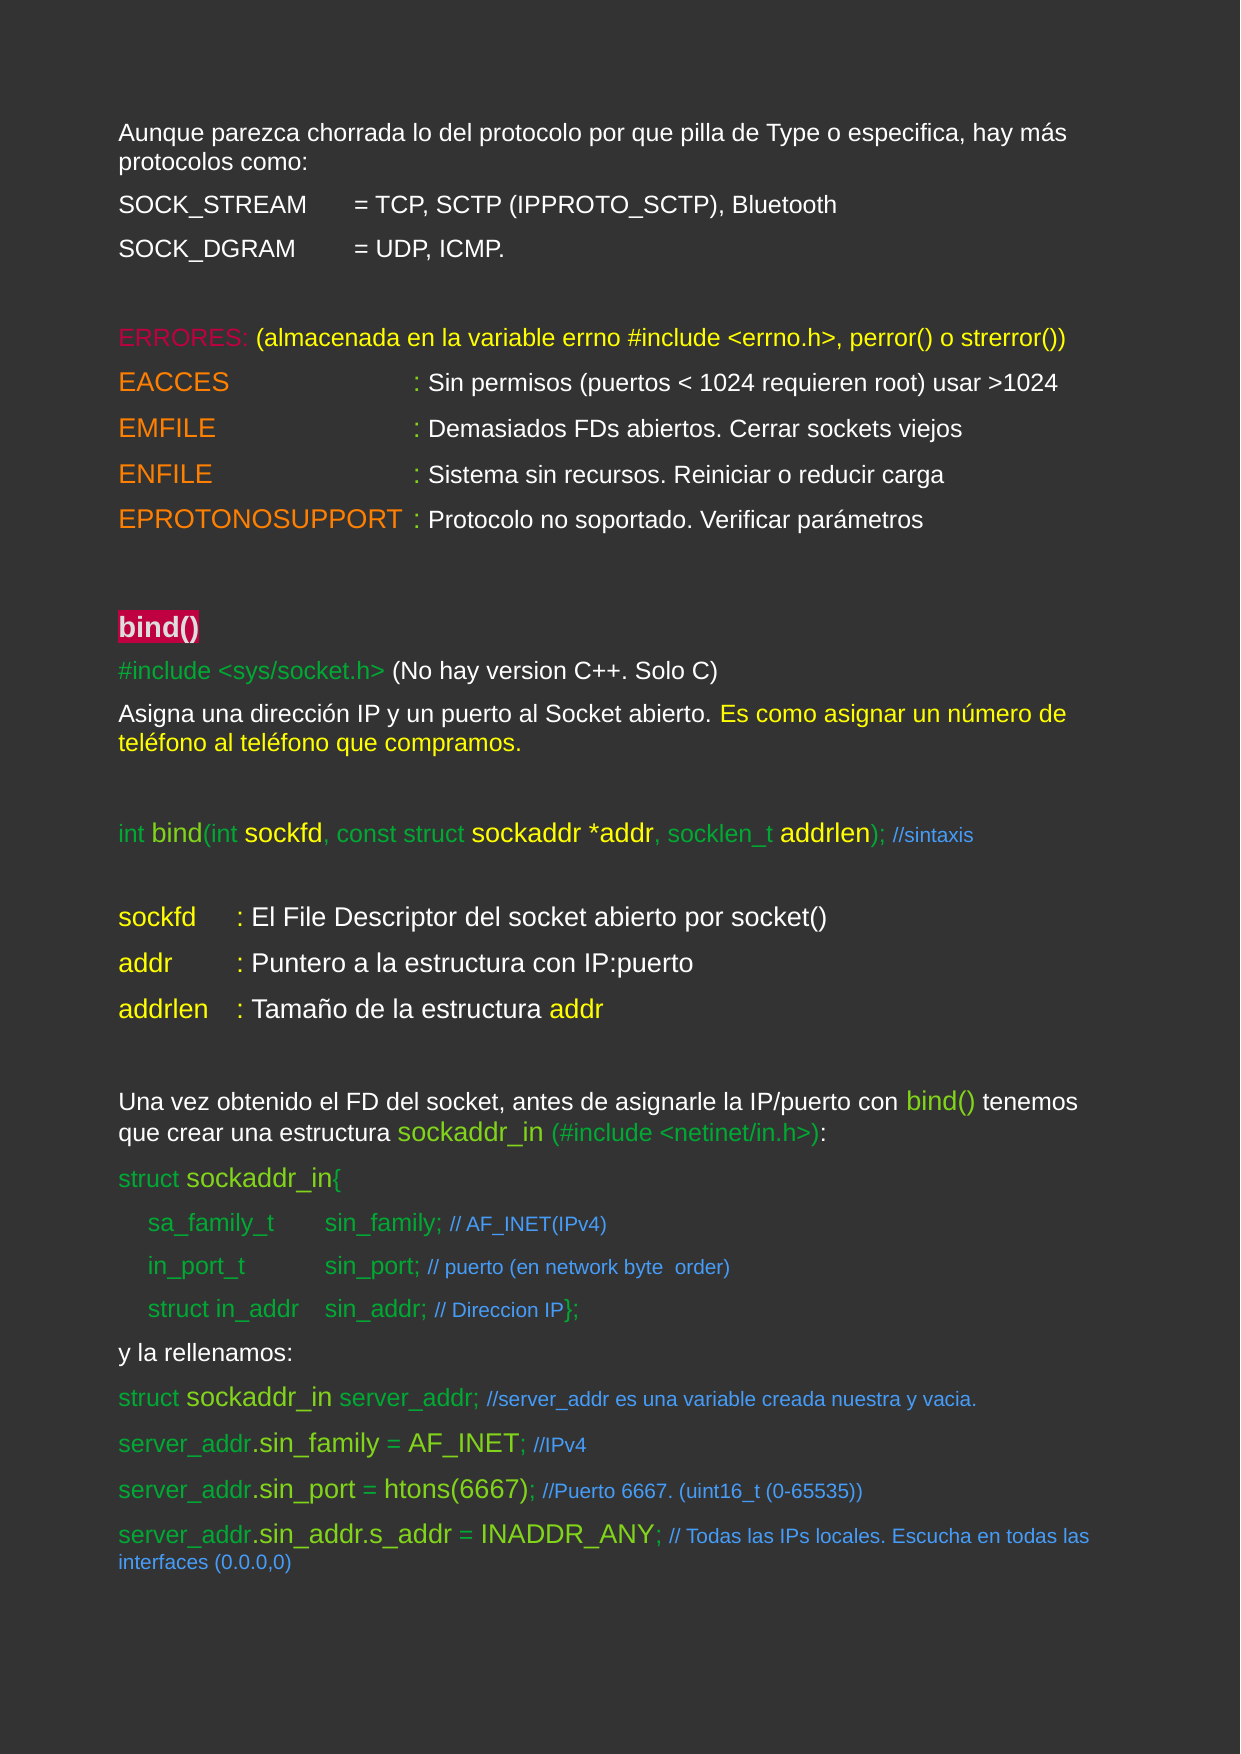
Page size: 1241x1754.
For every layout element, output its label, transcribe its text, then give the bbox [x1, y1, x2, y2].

subtitle bind() [199, 610, 1122, 643]
text in_port_t sin_port; // puerto (en network byte order) [118, 1251, 1122, 1280]
text server_addr.sin_family = AF_INET; //IPv4 [118, 1427, 1122, 1458]
text struct sockaddr_in{ [118, 1162, 1122, 1193]
text int bind(int sockfd, const struct sockaddr *addr, socklen_t addrlen); //sintaxis [118, 817, 1122, 848]
text EMFILE : Demasiados FDs abiertos. Cerrar sockets viejos [118, 412, 1122, 443]
text ERRORES: (almacenada en la variable errno #include <errno.h>, perror() o strerror()) [118, 323, 1122, 351]
text addrlen : Tamaño de la estructura addr [118, 993, 1122, 1024]
text sa_family_t sin_family; // AF_INET(IPv4) [118, 1208, 1122, 1236]
text struct in_addr sin_addr; // Direccion IP}; [118, 1294, 1122, 1323]
text #include <sys/socket.h> (No hay version C++. Solo C) [118, 656, 1122, 684]
text server_addr.sin_addr.s_addr = INADDR_ANY; // Todas las IPs locales. Escucha en todas las interfaces (0.0.0,0) [118, 1518, 1122, 1574]
text struct sockaddr_in server_addr; //server_addr es una variable creada nuestra y vacia. [118, 1381, 1122, 1412]
text sockfd : El File Descriptor del socket abierto por socket() [118, 901, 1122, 933]
text Asigna una dirección IP y un puerto al Socket abierto. Es como asignar un número de teléfono al teléfono que compramos. [118, 699, 1122, 757]
text EPROTONOSUPPORT : Protocolo no soportado. Verificar parámetros [118, 503, 1122, 535]
text Aunque parezca chorrada lo del protocolo por que pilla de Type o especifica, hay más protocolos como: [118, 118, 1122, 176]
text SOCK_STREAM = TCP, SCTP (IPPROTO_SCTP), Bluetooth [118, 190, 1122, 219]
text server_addr.sin_port = htons(6667); //Puerto 6667. (uint16_t (0-65535)) [118, 1473, 1122, 1504]
text Una vez obtenido el FD del socket, antes de asignarle la IP/puerto con bind() tenemos que crear una estructura sockaddr_in (#include <netinet/in.h>): [118, 1085, 1122, 1147]
text EACCES : Sin permisos (puertos < 1024 requieren root) usar >1024 [118, 366, 1122, 397]
text ENFILE : Sistema sin recursos. Reiniciar o reducir carga [118, 458, 1122, 489]
text y la rellenamos: [118, 1338, 1122, 1366]
text SOCK_DGRAM = UDP, ICMP. [118, 233, 1122, 262]
text addr : Puntero a la estructura con IP:puerto [118, 947, 1122, 978]
